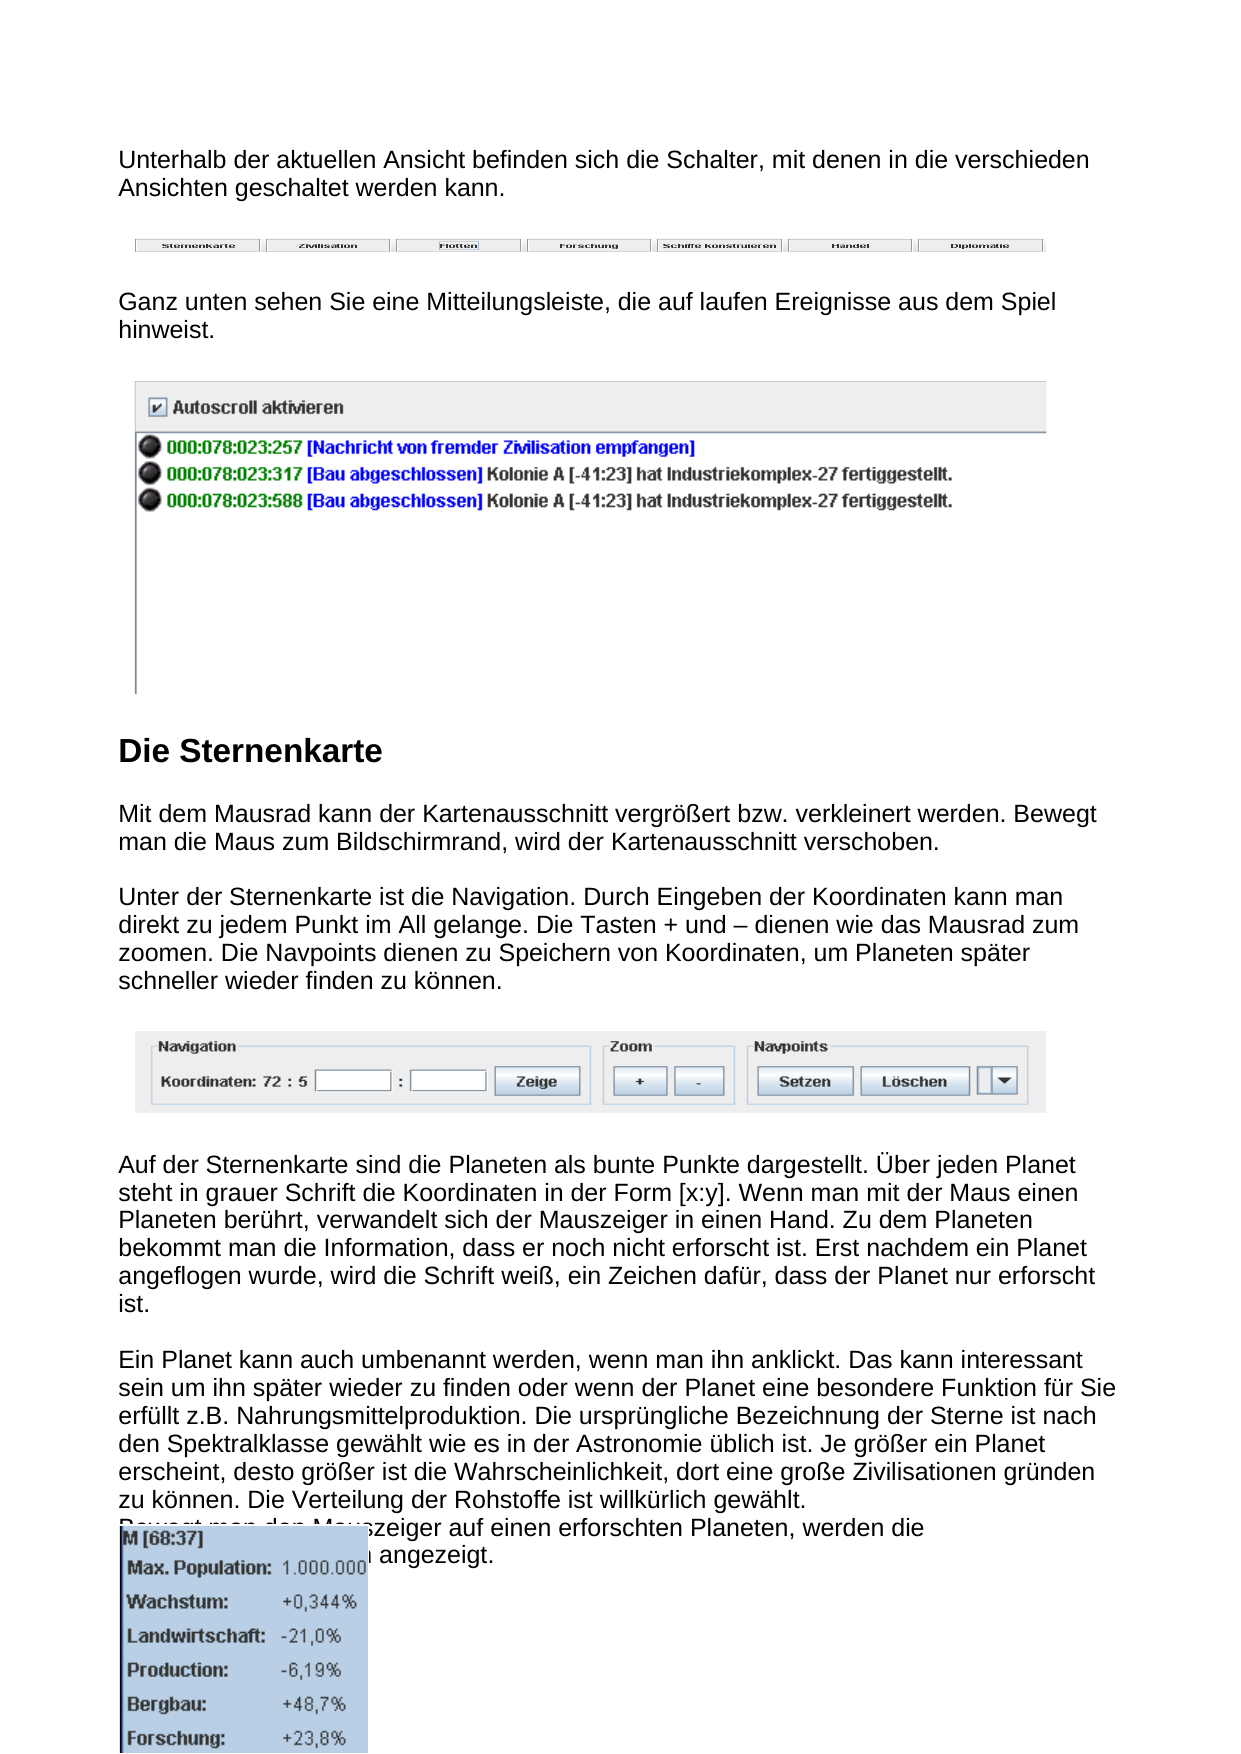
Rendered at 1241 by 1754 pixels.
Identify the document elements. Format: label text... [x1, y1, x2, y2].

text Bewegt man den Mauszeiger auf einen erforschten Planeten, werden die Planeteneigenschaften angezeigt. [118, 1513, 1122, 1569]
picture [134, 381, 1047, 694]
text Ein Planet kann auch umbenannt werden, wenn man ihn anklickt. Das kann interessant sein um ihn später wieder zu finden oder wenn der Planet eine besondere Funktion für Sie erfüllt z.B. Nahrungsmittelproduktion. Die ursprüngliche Bezeichnung der Sterne ist nach den Spektralklasse gewählt wie es in der Astronomie üblich ist. Je größer ein Planet erscheint, desto größer ist die Wahrscheinlichkeit, dort eine große Zivilisationen gründen zu können. Die Verteilung der Rohstoffe ist willkürlich gewählt. [118, 1346, 1122, 1513]
text Auf der Sternenkarte sind die Planeten als bunte Punkte dargestellt. Über jeden Planet steht in grauer Schrift die Koordinaten in der Form [x:y]. Wenn man mit der Maus einen Planeten berührt, verwandelt sich der Mauszeiger in einen Hand. Zu dem Planeten bekommt man die Information, dass er noch nicht erforscht ist. Erst nachdem ein Planet angeflogen wurde, wird die Schrift weiß, ein Zeichen dafür, dass der Planet nur erforscht ist. [118, 1150, 1122, 1318]
text Unter der Sternenkarte ist die Navigation. Durch Eingeben der Koordinaten kann man direkt zu jedem Punkt im All gelange. Die Tasten + und – dienen wie das Mausrad zum zoomen. Die Navpoints dienen zu Speichern von Koordinaten, um Planeten später schneller wieder finden zu können. [118, 883, 1122, 995]
text Ganz unten sehen Sie eine Mitteilungsleiste, die auf laufen Ereignisse aus dem Spiel hinweist. [118, 288, 1122, 344]
text Mit dem Mausrad kann der Kartenausschnitt vergrößert bzw. verkleinert werden. Bewegt man die Maus zum Bildschirmrand, wird der Kartenausschnitt verschoben. [118, 799, 1122, 855]
picture [119, 1526, 368, 1753]
text Unterhalb der aktuellen Ansicht befinden sich die Schalter, mit denen in die verschieden Ansichten geschaltet werden kann. [118, 146, 1122, 202]
subtitle Die Sternenkarte [118, 733, 1122, 770]
picture [134, 238, 1046, 252]
picture [134, 1031, 1047, 1114]
